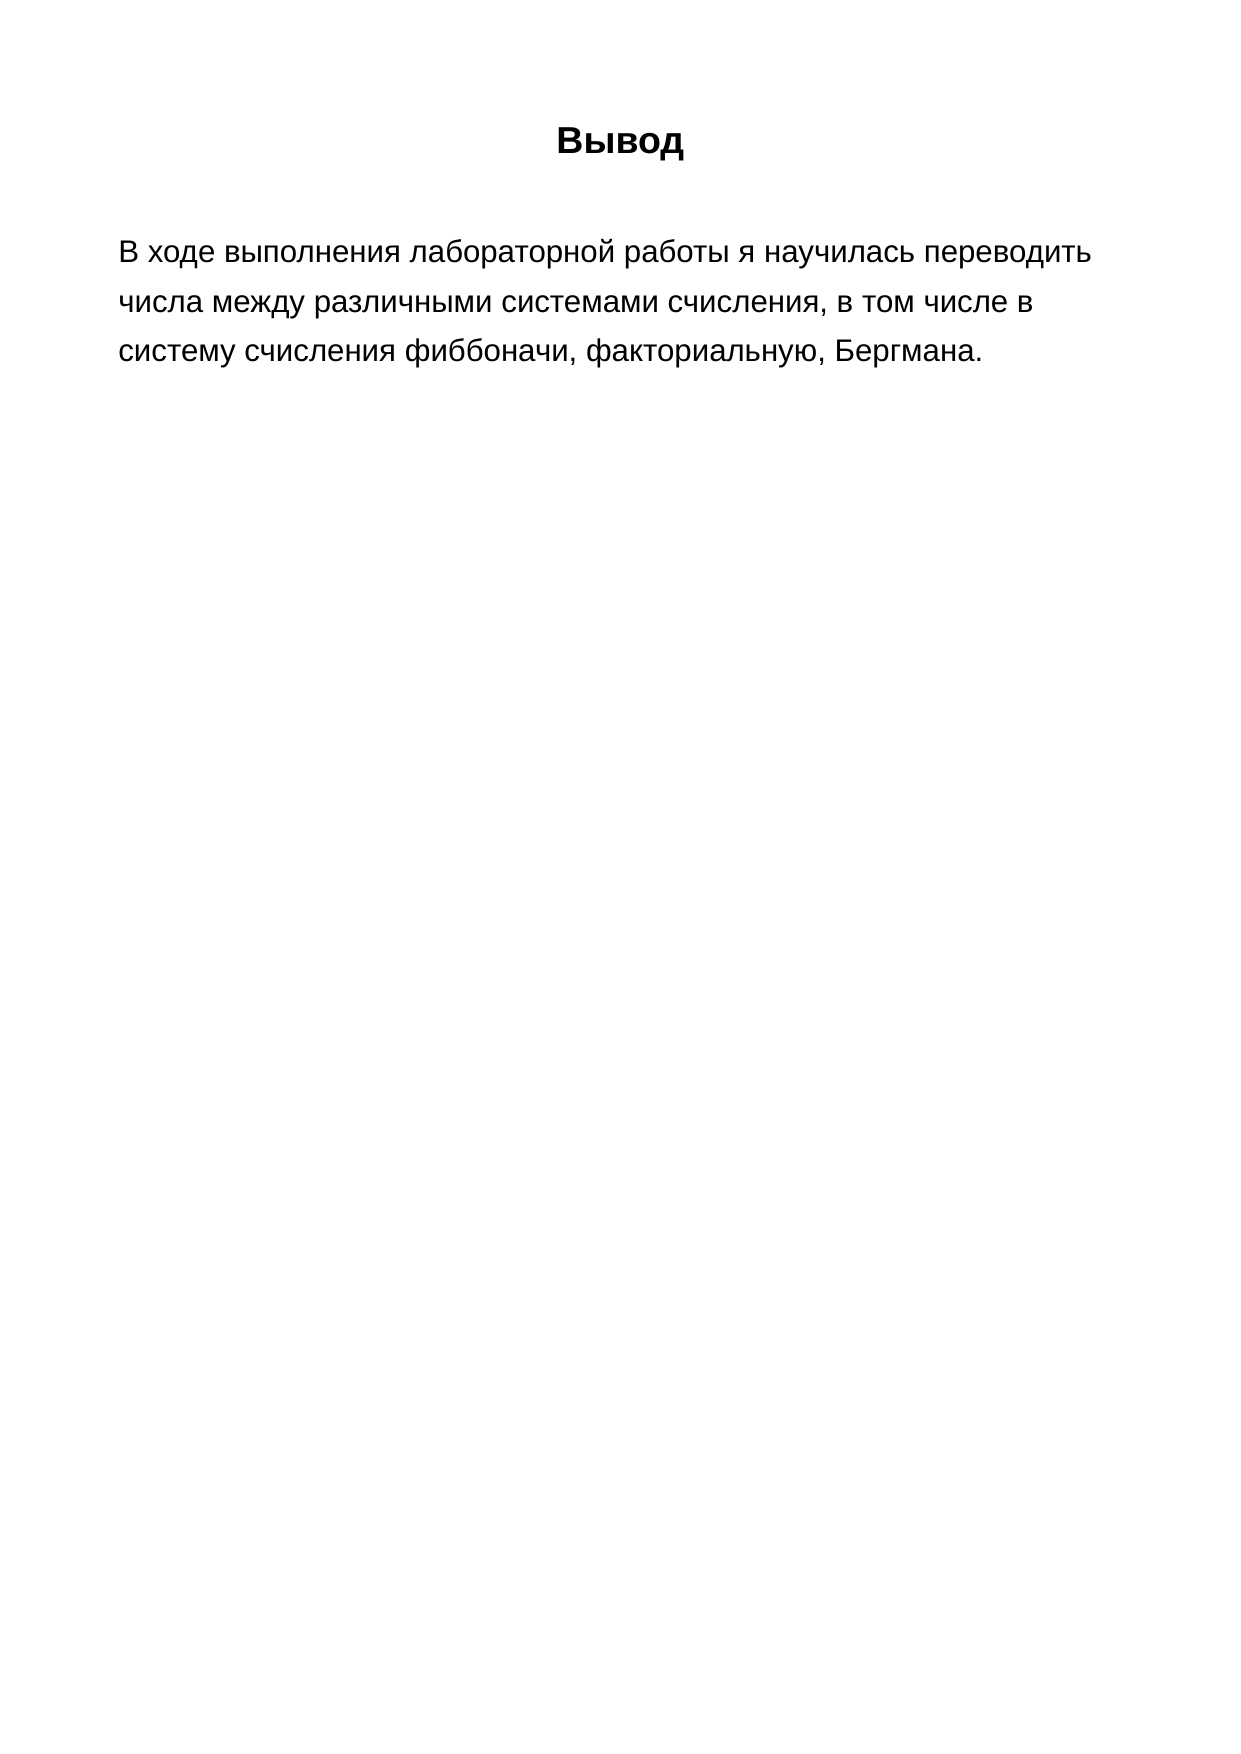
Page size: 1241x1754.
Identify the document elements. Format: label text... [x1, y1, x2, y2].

text В ходе выполнения лабораторной работы я научилась переводить числа между различными системами счисления, в том числе в систему счисления фиббоначи, факториальную, Бергмана. [118, 233, 1122, 368]
subtitle Вывод [118, 118, 1122, 161]
